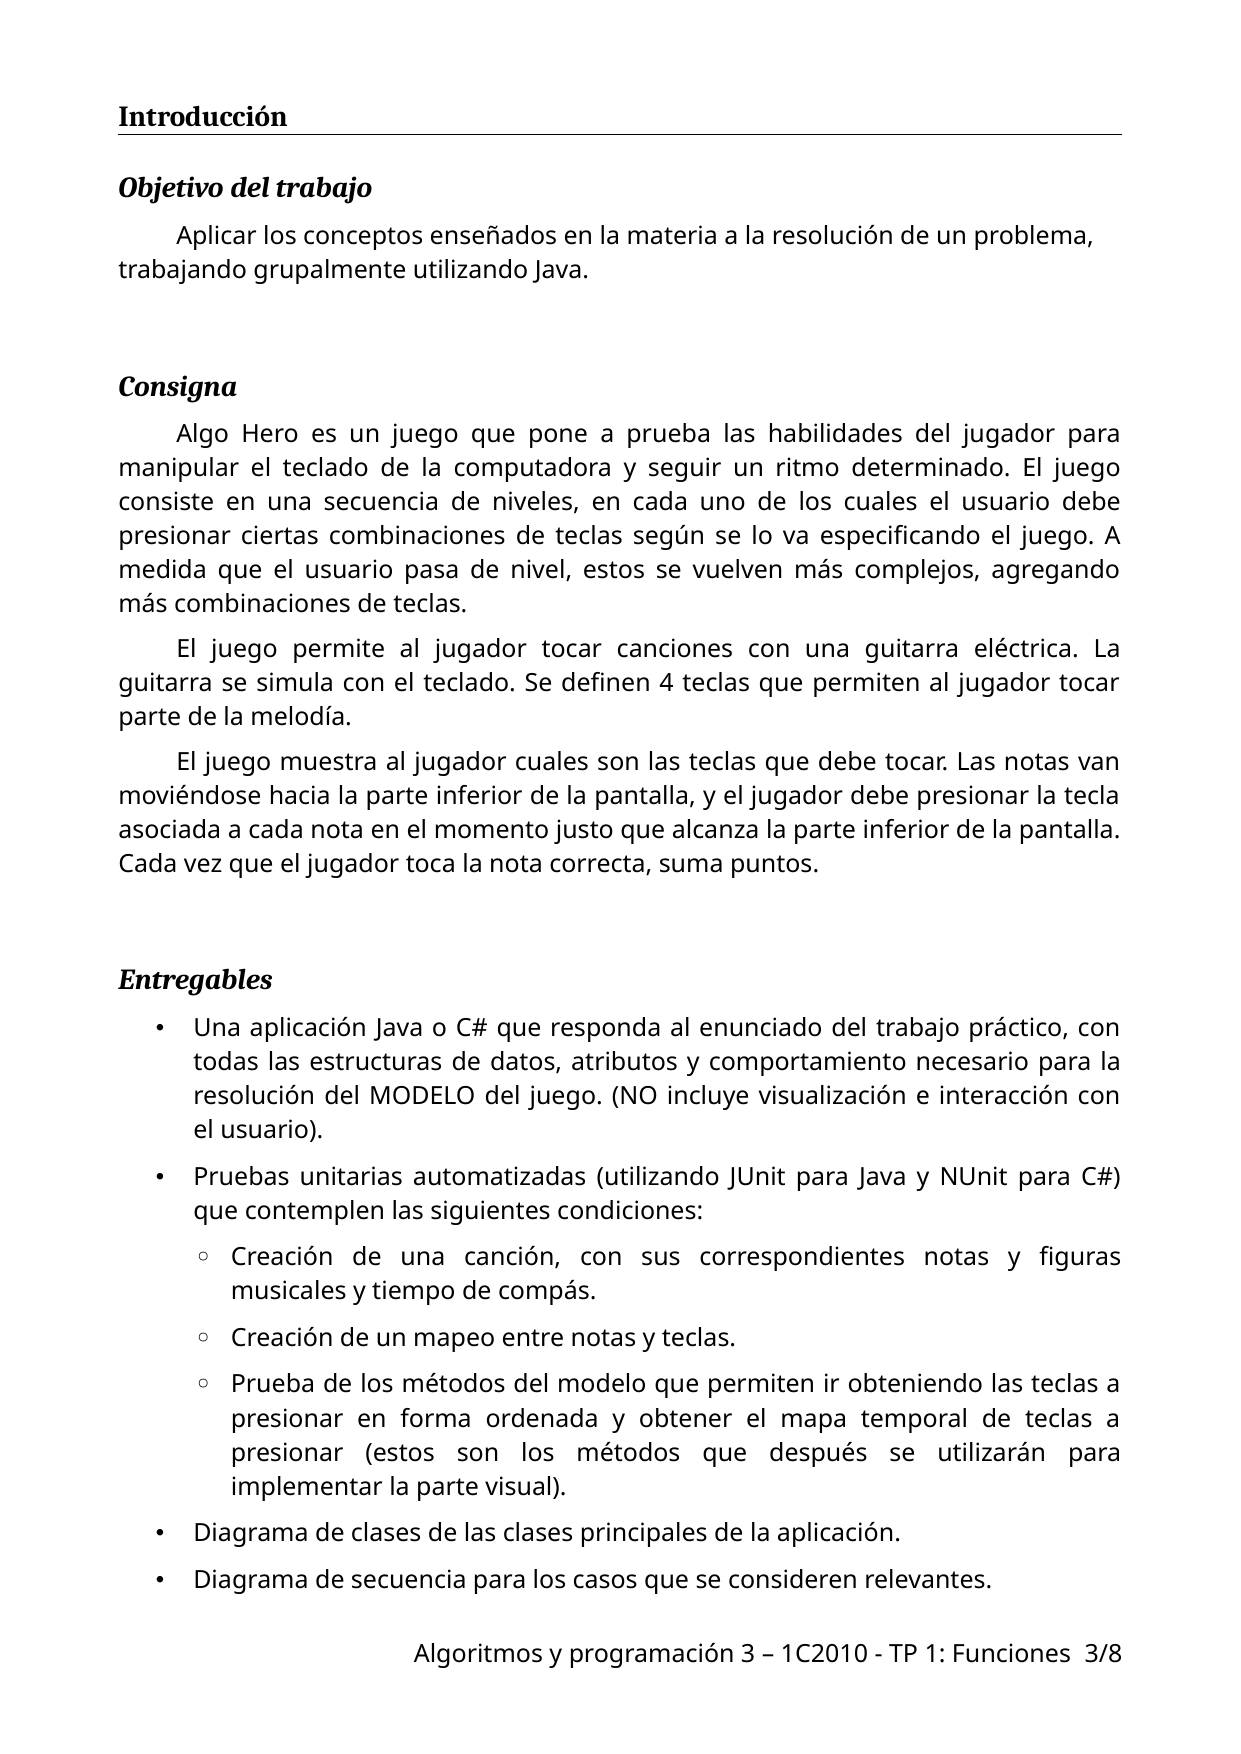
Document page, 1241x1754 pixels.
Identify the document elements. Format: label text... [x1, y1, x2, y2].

subtitle Introducción [118, 100, 1122, 134]
list Pruebas unitarias automatizadas (utilizando JUnit para Java y NUnit para C#) que contemplen las siguientes condiciones: [156, 1158, 1122, 1226]
list Una aplicación Java o C# que responda al enunciado del trabajo práctico, con todas las estructuras de datos, atributos y comportamiento necesario para la resolución del MODELO del juego. (NO incluye visualización e interacción con el usuario). [156, 1009, 1122, 1146]
subtitle Objetivo del trabajo [118, 172, 1122, 205]
list Prueba de los métodos del modelo que permiten ir obteniendo las teclas a presionar en forma ordenada y obtener el mapa temporal de teclas a presionar (estos son los métodos que después se utilizarán para implementar la parte visual). [193, 1366, 1122, 1502]
text El juego permite al jugador tocar canciones con una guitarra eléctrica. La guitarra se simula con el teclado. Se definen 4 teclas que permiten al jugador tocar parte de la melodía. [118, 631, 1122, 733]
subtitle Entregables [118, 963, 1122, 997]
list Diagrama de clases de las clases principales de la aplicación. [156, 1515, 1122, 1549]
text Aplicar los conceptos enseñados en la materia a la resolución de un problema, trabajando grupalmente utilizando Java. [118, 218, 1122, 286]
text Algo Hero es un juego que pone a prueba las habilidades del jugador para manipular el teclado de la computadora y seguir un ritmo determinado. El juego consiste en una secuencia de niveles, en cada uno de los cuales el usuario debe presionar ciertas combinaciones de teclas según se lo va especificando el juego. A medida que el usuario pasa de nivel, estos se vuelven más complejos, agregando más combinaciones de teclas. [118, 416, 1122, 620]
list Creación de una canción, con sus correspondientes notas y figuras musicales y tiempo de compás. [193, 1239, 1122, 1307]
list Creación de un mapeo entre notas y teclas. [193, 1319, 1122, 1354]
list Diagrama de secuencia para los casos que se consideren relevantes. [156, 1561, 1122, 1596]
subtitle Consigna [118, 370, 1122, 403]
text El juego muestra al jugador cuales son las teclas que debe tocar. Las notas van moviéndose hacia la parte inferior de la pantalla, y el jugador debe presionar la tecla asociada a cada nota en el momento justo que alcanza la parte inferior de la pantalla. Cada vez que el jugador toca la nota correcta, suma puntos. [118, 743, 1122, 879]
